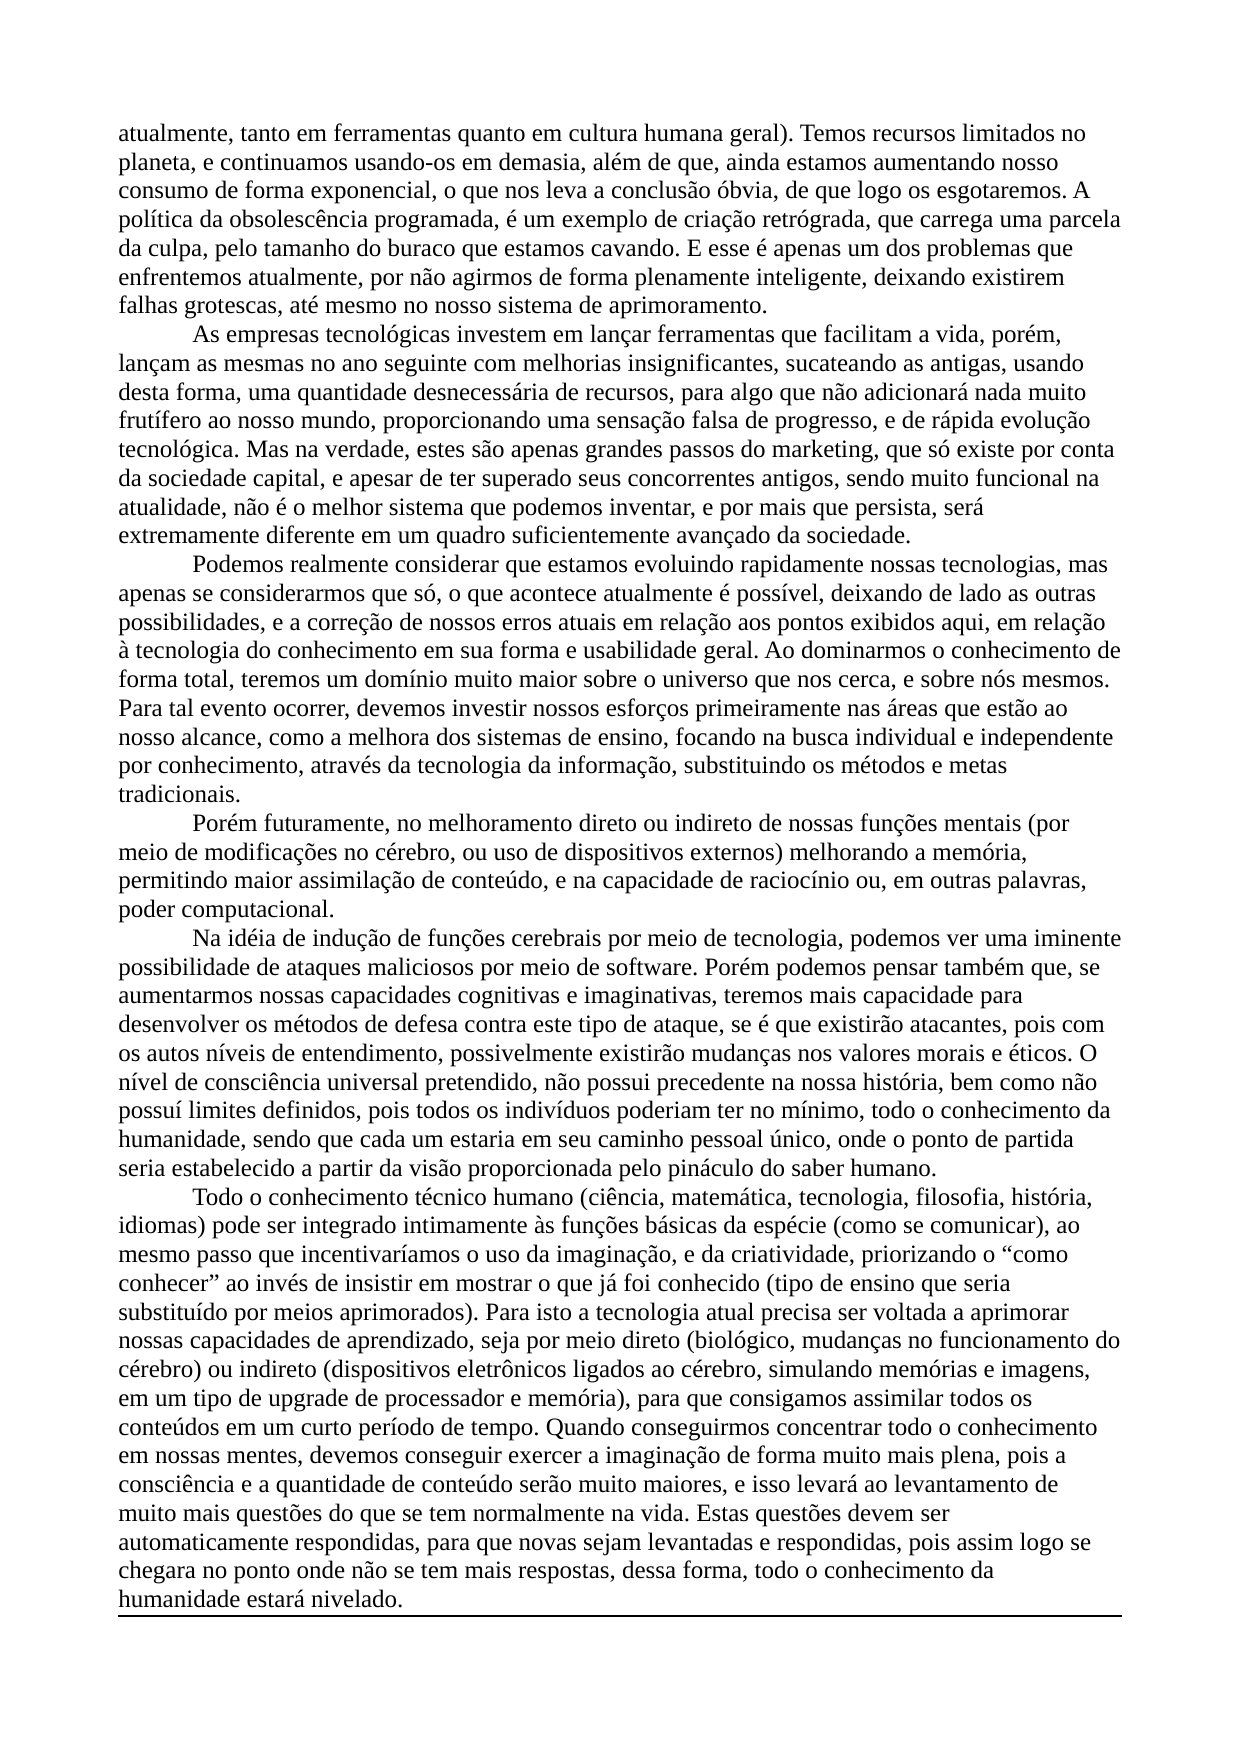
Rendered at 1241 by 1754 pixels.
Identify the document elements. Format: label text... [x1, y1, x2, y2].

text atualmente, tanto em ferramentas quanto em cultura humana geral). Temos recursos limitados no planeta, e continuamos usando-os em demasia, além de que, ainda estamos aumentando nosso consumo de forma exponencial, o que nos leva a conclusão óbvia, de que logo os esgotaremos. A política da obsolescência programada, é um exemplo de criação retrógrada, que carrega uma parcela da culpa, pelo tamanho do buraco que estamos cavando. E esse é apenas um dos problemas que enfrentemos atualmente, por não agirmos de forma plenamente inteligente, deixando existirem falhas grotescas, até mesmo no nosso sistema de aprimoramento. As empresas tecnológicas investem em lançar ferramentas que facilitam a vida, porém, lançam as mesmas no ano seguinte com melhorias insignificantes, sucateando as antigas, usando desta forma, uma quantidade desnecessária de recursos, para algo que não adicionará nada muito frutífero ao nosso mundo, proporcionando uma sensação falsa de progresso, e de rápida evolução tecnológica. Mas na verdade, estes são apenas grandes passos do marketing, que só existe por conta da sociedade capital, e apesar de ter superado seus concorrentes antigos, sendo muito funcional na atualidade, não é o melhor sistema que podemos inventar, e por mais que persista, será extremamente diferente em um quadro suficientemente avançado da sociedade. Podemos realmente considerar que estamos evoluindo rapidamente nossas tecnologias, mas apenas se considerarmos que só, o que acontece atualmente é possível, deixando de lado as outras possibilidades, e a correção de nossos erros atuais em relação aos pontos exibidos aqui, em relação à tecnologia do conhecimento em sua forma e usabilidade geral. Ao dominarmos o conhecimento de forma total, teremos um domínio muito maior sobre o universo que nos cerca, e sobre nós mesmos. Para tal evento ocorrer, devemos investir nossos esforços primeiramente nas áreas que estão ao nosso alcance, como a melhora dos sistemas de ensino, focando na busca individual e independente por conhecimento, através da tecnologia da informação, substituindo os métodos e metas tradicionais. Porém futuramente, no melhoramento direto ou indireto de nossas funções mentais (por meio de modificações no cérebro, ou uso de dispositivos externos) melhorando a memória, permitindo maior assimilação de conteúdo, e na capacidade de raciocínio ou, em outras palavras, poder computacional. Na idéia de indução de funções cerebrais por meio de tecnologia, podemos ver uma iminente possibilidade de ataques maliciosos por meio de software. Porém podemos pensar também que, se aumentarmos nossas capacidades cognitivas e imaginativas, teremos mais capacidade para desenvolver os métodos de defesa contra este tipo de ataque, se é que existirão atacantes, pois com os autos níveis de entendimento, possivelmente existirão mudanças nos valores morais e éticos. O nível de consciência universal pretendido, não possui precedente na nossa história, bem como não possuí limites definidos, pois todos os indivíduos poderiam ter no mínimo, todo o conhecimento da humanidade, sendo que cada um estaria em seu caminho pessoal único, onde o ponto de partida seria estabelecido a partir da visão proporcionada pelo pináculo do saber humano. Todo o conhecimento técnico humano (ciência, matemática, tecnologia, filosofia, história, idiomas) pode ser integrado intimamente às funções básicas da espécie (como se comunicar), ao mesmo passo que incentivaríamos o uso da imaginação, e da criatividade, priorizando o “como conhecer” ao invés de insistir em mostrar o que já foi conhecido (tipo de ensino que seria substituído por meios aprimorados). Para isto a tecnologia atual precisa ser voltada a aprimorar nossas capacidades de aprendizado, seja por meio direto (biológico, mudanças no funcionamento do cérebro) ou indireto (dispositivos eletrônicos ligados ao cérebro, simulando memórias e imagens, em um tipo de upgrade de processador e memória), para que consigamos assimilar todos os conteúdos em um curto período de tempo. Quando conseguirmos concentrar todo o conhecimento em nossas mentes, devemos conseguir exercer a imaginação de forma muito mais plena, pois a consciência e a quantidade de conteúdo serão muito maiores, e isso levará ao levantamento de muito mais questões do que se tem normalmente na vida. Estas questões devem ser automaticamente respondidas, para que novas sejam levantadas e respondidas, pois assim logo se chegara no ponto onde não se tem mais respostas, dessa forma, todo o conhecimento da humanidade estará nivelado. [118, 118, 1122, 1615]
